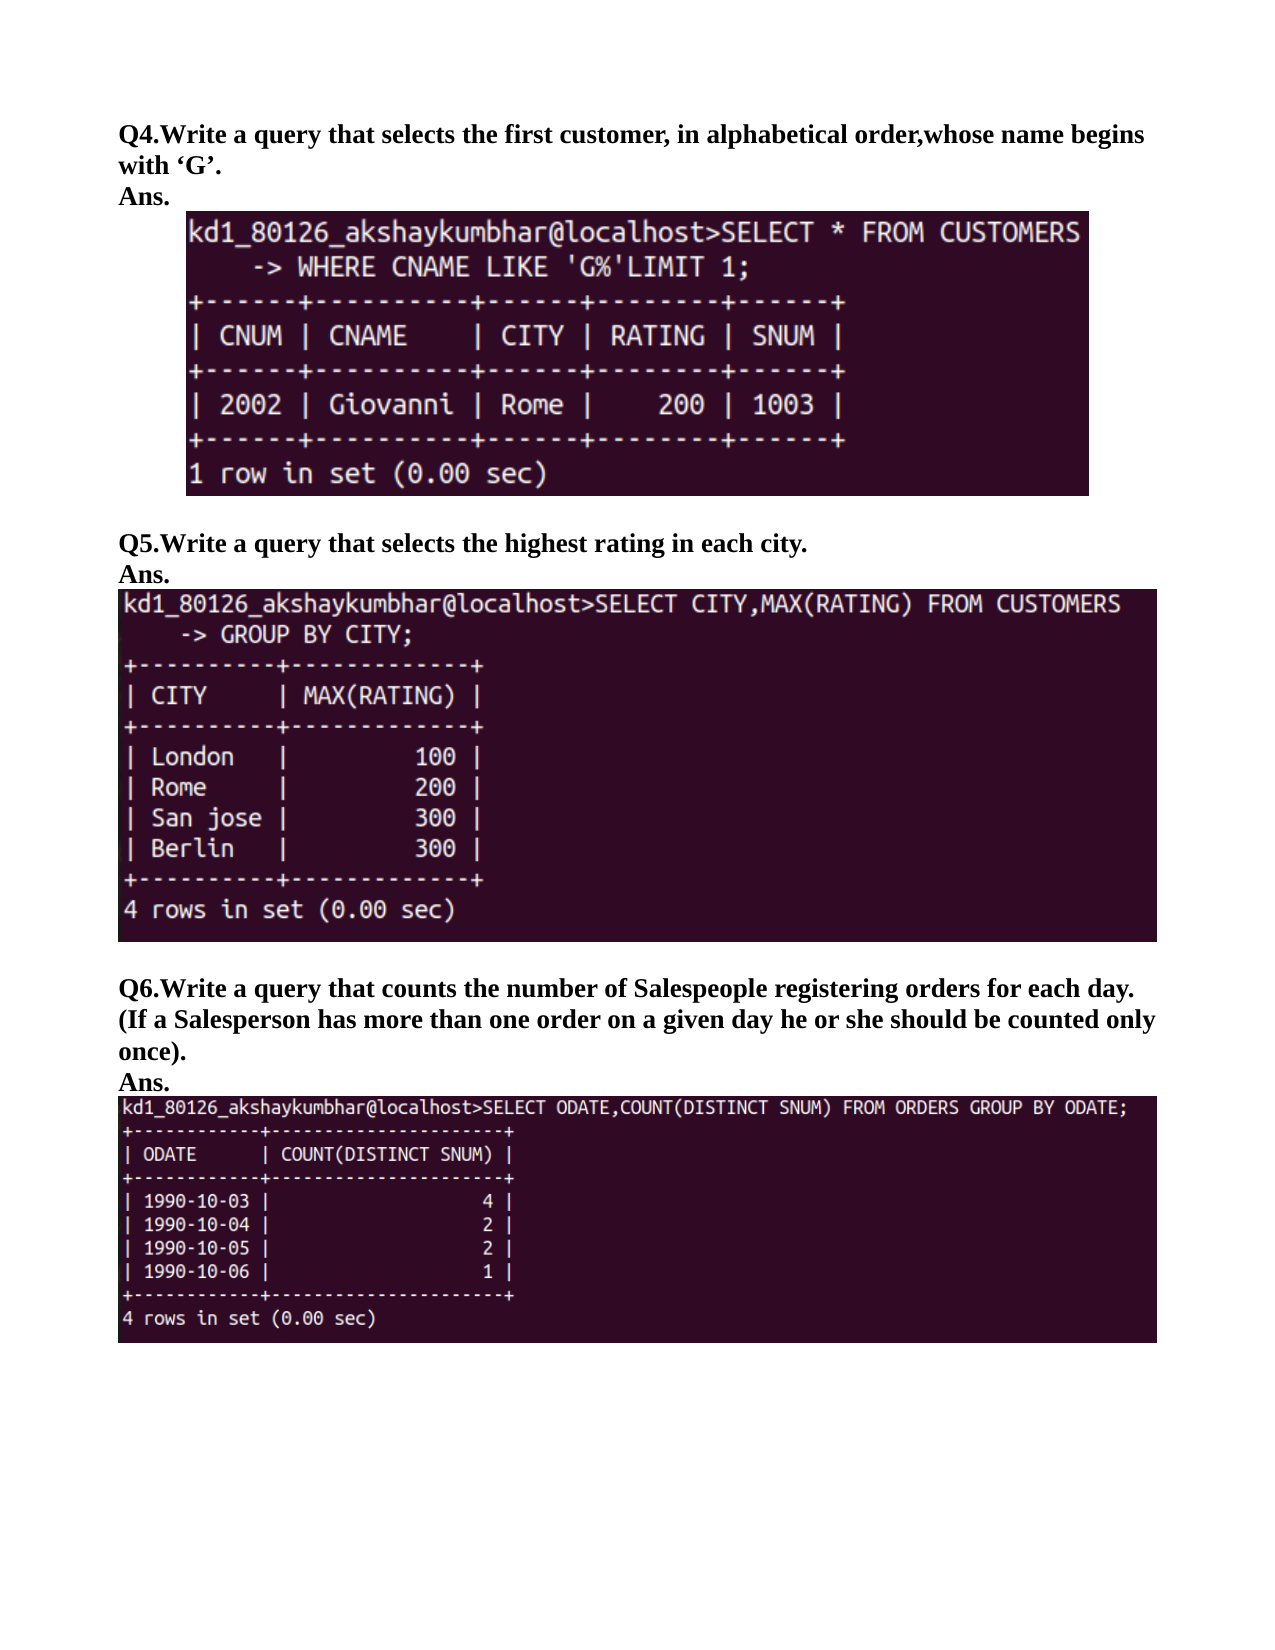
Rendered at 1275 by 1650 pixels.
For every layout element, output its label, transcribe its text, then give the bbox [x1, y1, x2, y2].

text Q5.Write a query that selects the highest rating in each city. [118, 527, 1157, 558]
text Q6.Write a query that counts the number of Salespeople registering orders for each day.(If a Salesperson has more than one order on a given day he or she should be counted only once). [118, 972, 1157, 1066]
text Ans. [118, 180, 1157, 212]
text Q4.Write a query that selects the first customer, in alphabetical order,whose name begins with ‘G’. [118, 118, 1157, 180]
picture [186, 211, 1089, 496]
picture [118, 589, 1157, 942]
text Ans. [118, 558, 1157, 589]
picture [118, 1096, 1157, 1343]
text Ans. [118, 1066, 1157, 1096]
